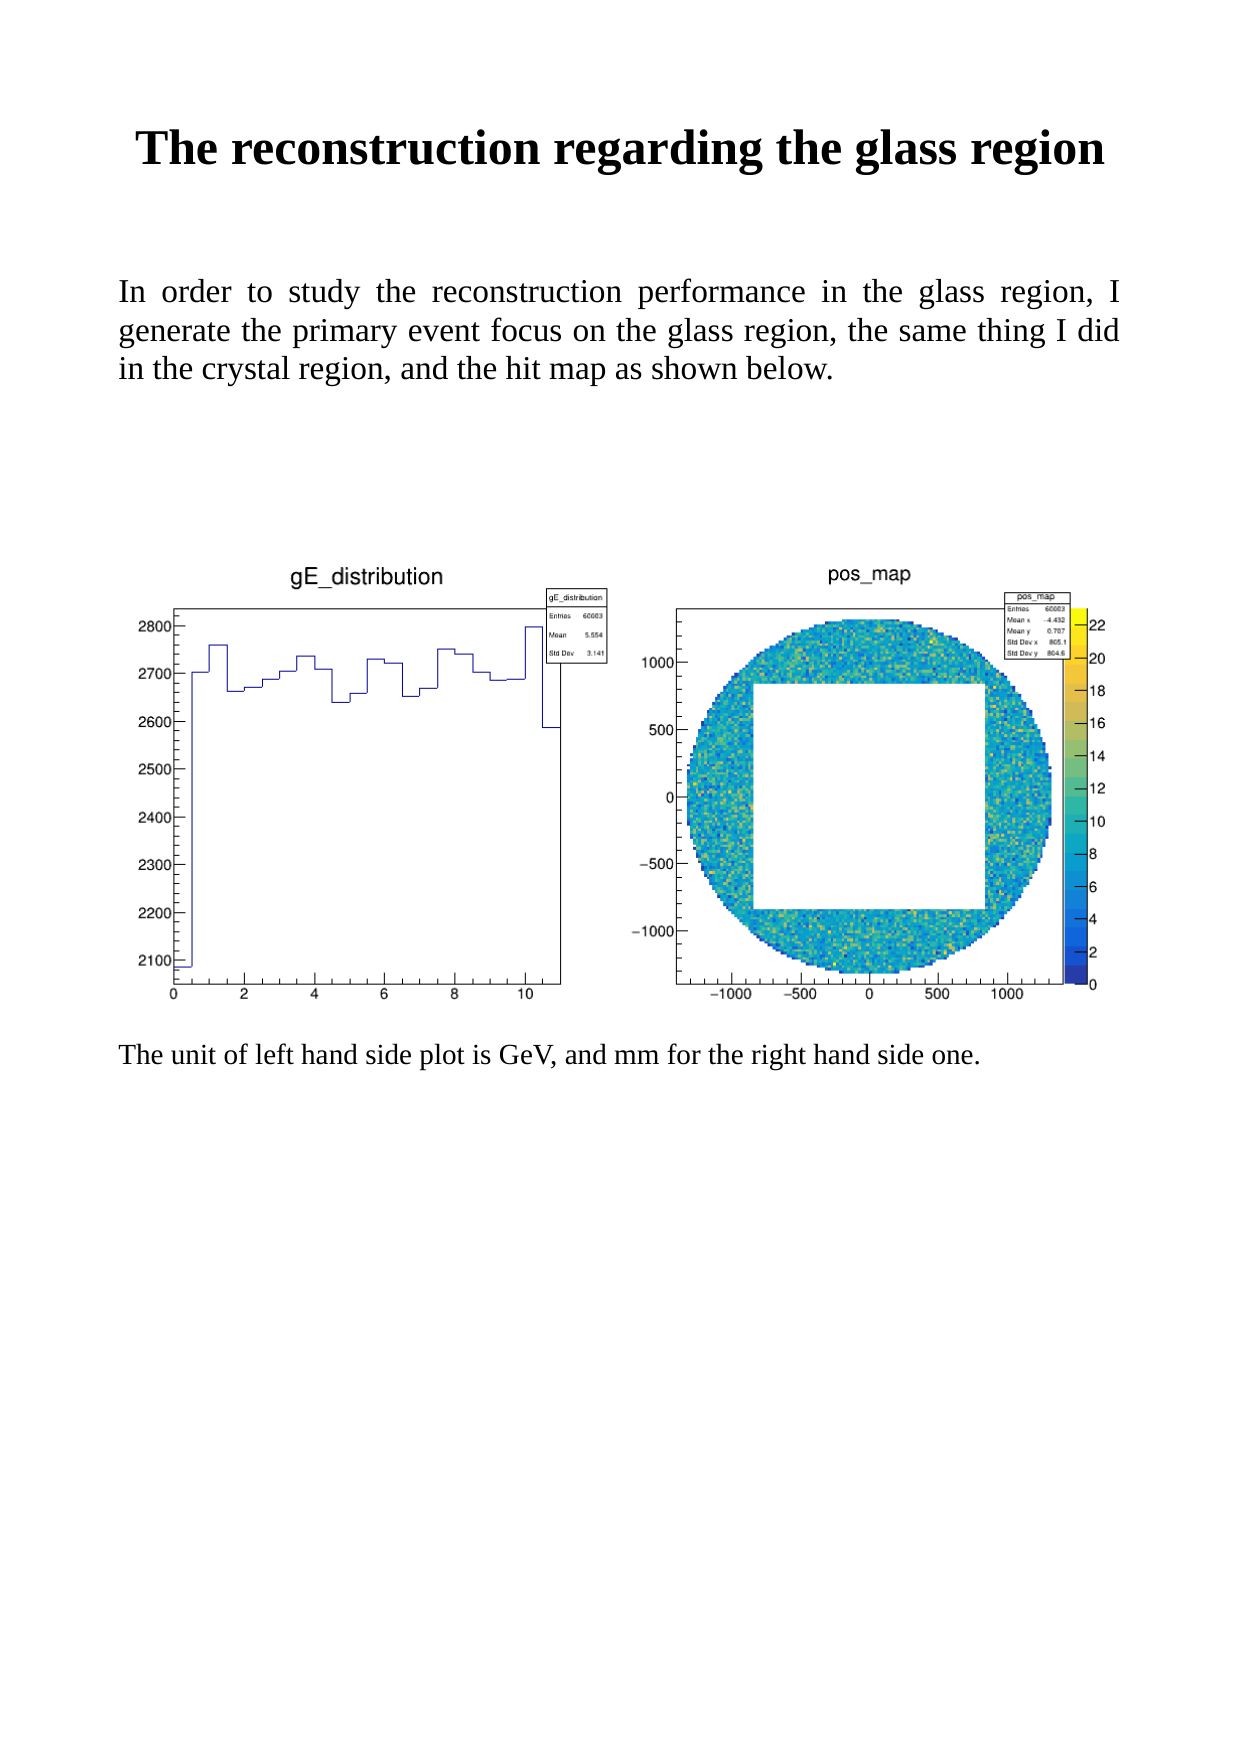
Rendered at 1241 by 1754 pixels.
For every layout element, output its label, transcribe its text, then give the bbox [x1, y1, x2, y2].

text The reconstruction regarding the glass region [118, 118, 1122, 176]
text [118, 540, 1122, 558]
text The unit of left hand side plot is GeV, and mm for the right hand side one. [118, 1037, 1122, 1071]
text In order to study the reconstruction performance in the glass region, I generate the primary event focus on the glass region, the same thing I did in the crystal region, and the hit map as shown below. [118, 271, 1122, 386]
picture [117, 558, 1122, 1037]
